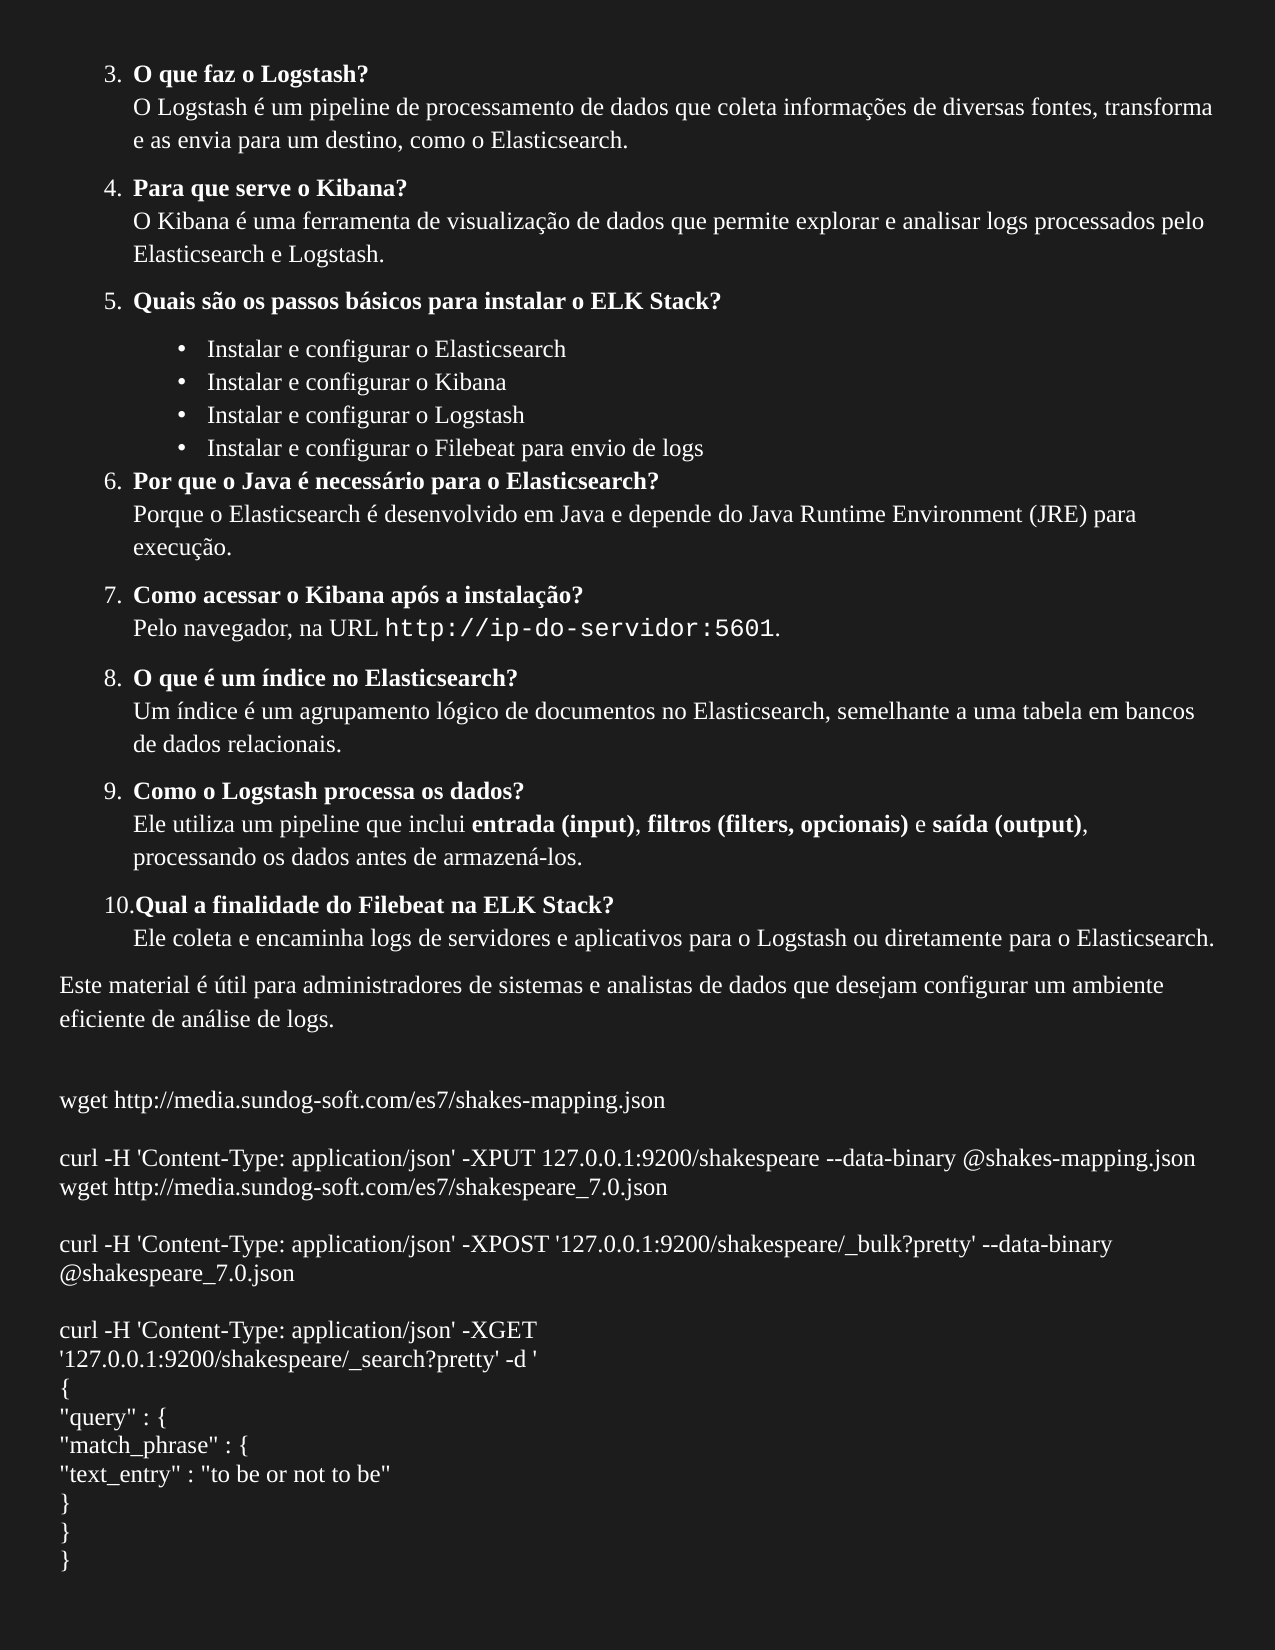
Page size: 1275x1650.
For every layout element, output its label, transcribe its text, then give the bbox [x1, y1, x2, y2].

list Para que serve o Kibana? O Kibana é uma ferramenta de visualização de dados que permite explorar e analisar logs processados pelo Elasticsearch e Logstash. [103, 173, 1216, 267]
text "query" : { [59, 1402, 1216, 1430]
text @shakespeare_7.0.json [59, 1258, 1216, 1287]
text } [59, 1517, 1216, 1545]
text "match_phrase" : { [59, 1430, 1216, 1459]
list Como o Logstash processa os dados? Ele utiliza um pipeline que inclui entrada (input), filtros (filters, opcionais) e saída (output), processando os dados antes de armazená-los. [103, 776, 1216, 871]
list Instalar e configurar o Elasticsearch [177, 334, 1216, 363]
text curl -H 'Content-Type: application/json' -XGET [59, 1315, 1216, 1344]
list Por que o Java é necessário para o Elasticsearch? Porque o Elasticsearch é desenvolvido em Java e depende do Java Runtime Environment (JRE) para execução. [103, 466, 1216, 561]
list Instalar e configurar o Filebeat para envio de logs [177, 433, 1216, 462]
list O que faz o Logstash? O Logstash é um pipeline de processamento de dados que coleta informações de diversas fontes, transforma e as envia para um destino, como o Elasticsearch. [103, 59, 1216, 154]
text { [59, 1373, 1216, 1402]
list Qual a finalidade do Filebeat na ELK Stack? Ele coleta e encaminha logs de servidores e aplicativos para o Logstash ou diretamente para o Elasticsearch. [103, 890, 1216, 952]
text wget http://media.sundog-soft.com/es7/shakes-mapping.json [59, 1085, 1216, 1114]
list O que é um índice no Elasticsearch? Um índice é um agrupamento lógico de documentos no Elasticsearch, semelhante a uma tabela em bancos de dados relacionais. [103, 663, 1216, 757]
text "text_entry" : "to be or not to be" [59, 1459, 1216, 1488]
list Como acessar o Kibana após a instalação? Pelo navegador, na URL http://ip-do-servidor:5601. [103, 580, 1216, 643]
list Instalar e configurar o Kibana [177, 367, 1216, 396]
text curl -H 'Content-Type: application/json' -XPOST '127.0.0.1:9200/shakespeare/_bulk?pretty' --data-binary [59, 1229, 1216, 1258]
list Instalar e configurar o Logstash [177, 400, 1216, 429]
text curl -H 'Content-Type: application/json' -XPUT 127.0.0.1:9200/shakespeare --data-binary @shakes-mapping.json [59, 1143, 1216, 1172]
text '127.0.0.1:9200/shakespeare/_search?pretty' -d ' [59, 1344, 1216, 1373]
text Este material é útil para administradores de sistemas e analistas de dados que desejam configurar um ambiente eficiente de análise de logs. [59, 971, 1216, 1032]
list Quais são os passos básicos para instalar o ELK Stack? [103, 286, 1216, 315]
text wget http://media.sundog-soft.com/es7/shakespeare_7.0.json [59, 1172, 1216, 1200]
text } [59, 1545, 1216, 1574]
text } [59, 1488, 1216, 1517]
